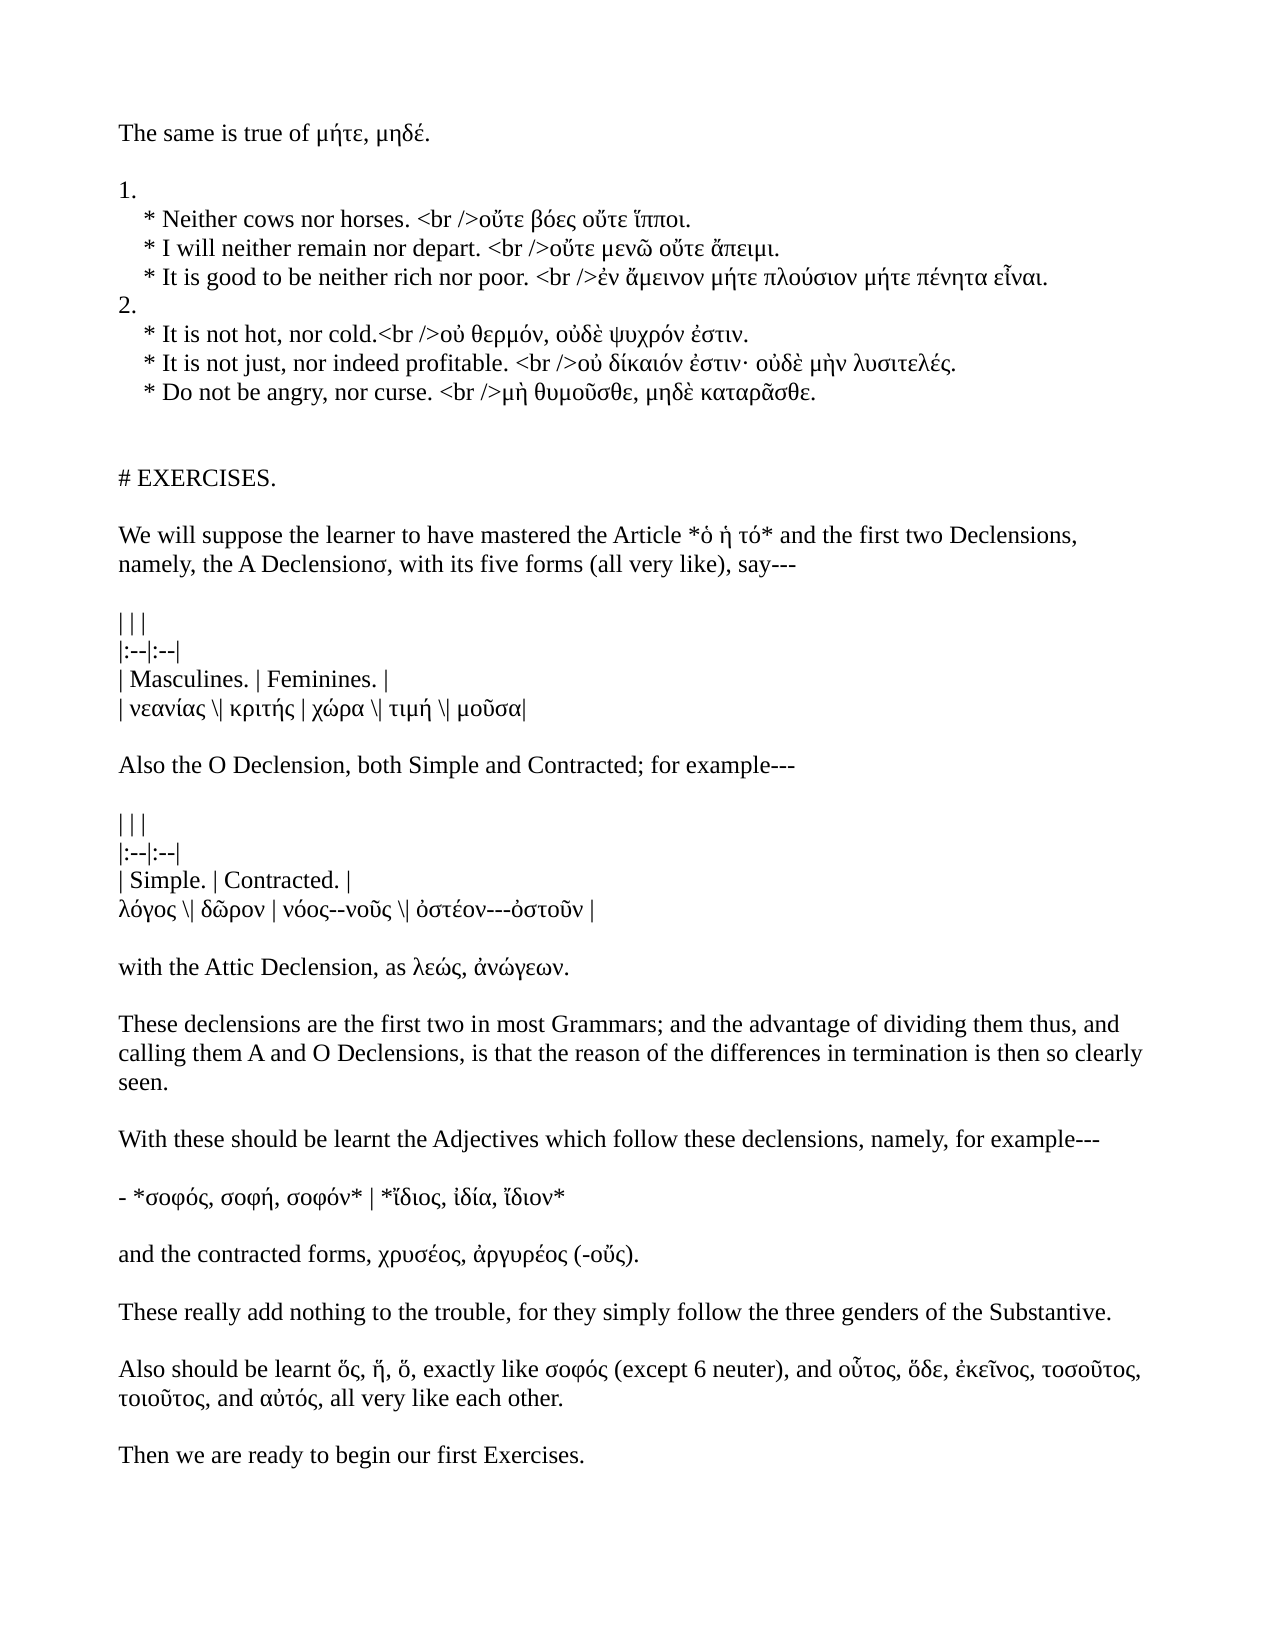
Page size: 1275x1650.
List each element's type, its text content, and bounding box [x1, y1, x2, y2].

text These declensions are the first two in most Grammars; and the advantage of dividing them thus, and calling them A and O Declensions, is that the reason of the differences in termination is then so clearly seen. [118, 1009, 1157, 1096]
text 1. [118, 176, 1157, 204]
text We will suppose the learner to have mastered the Article *ὁ ἡ τό* and the first two Declensions, namely, the A Declensionσ, with its five forms (all very like), say--- [118, 521, 1157, 578]
text These really add nothing to the trouble, for they simply follow the three genders of the Substantive. [118, 1297, 1157, 1326]
text 2. [118, 291, 1157, 319]
text * Do not be angry, nor curse. <br />μὴ θυμοῦσθε, μηδὲ καταρᾶσθε. [118, 377, 1157, 406]
text # EXERCISES. [118, 463, 1157, 492]
text | | | [118, 808, 1157, 837]
text * I will neither remain nor depart. <br />οὔτε μενῶ οὔτε ἄπειμι. [118, 233, 1157, 262]
text The same is true of μήτε, μηδέ. [118, 118, 1157, 147]
text | νεανίας \| κριτής | χώρα \| τιμή \| μοῦσα| [118, 693, 1157, 722]
text with the Attic Declension, as λεώς, ἀνώγεων. [118, 952, 1157, 981]
text | Masculines. | Feminines. | [118, 664, 1157, 693]
text Also the O Declension, both Simple and Contracted; for example--- [118, 751, 1157, 779]
text With these should be learnt the Adjectives which follow these declensions, namely, for example--- [118, 1124, 1157, 1153]
text λόγος \| δῶρον | νόος--νοῦς \| ὀστέον---ὀστοῦν | [118, 894, 1157, 923]
text * It is not hot, nor cold.<br />οὐ θερμόν, οὐδὲ ψυχρόν ἐστιν. [118, 319, 1157, 348]
text Also should be learnt ὅς, ἥ, ὅ, exactly like σοφός (except 6 neuter), and οὗτος, ὅδε, ἐκεῖνος, τοσοῦτος, τοιοῦτος, and αὐτός, all very like each other. [118, 1354, 1157, 1412]
text and the contracted forms, χρυσέος, ἀργυρέος (-οὔς). [118, 1239, 1157, 1268]
text * Neither cows nor horses. <br />οὔτε βόες οὔτε ἵπποι. [118, 204, 1157, 233]
text | Simple. | Contracted. | [118, 866, 1157, 894]
text Then we are ready to begin our first Exercises. [118, 1441, 1157, 1469]
text * It is good to be neither rich nor poor. <br />ἐν ἄμεινον μήτε πλούσιον μήτε πένητα εἶναι. [118, 262, 1157, 291]
text | | | [118, 607, 1157, 636]
text - *σοφός, σοφή, σοφόν* | *ἴδιος, ἰδία, ἴδιον* [118, 1182, 1157, 1211]
text |:--|:--| [118, 636, 1157, 664]
text |:--|:--| [118, 837, 1157, 866]
text * It is not just, nor indeed profitable. <br />οὐ δίκαιόν ἐστιν· οὐδὲ μὴν λυσιτελές. [118, 348, 1157, 377]
